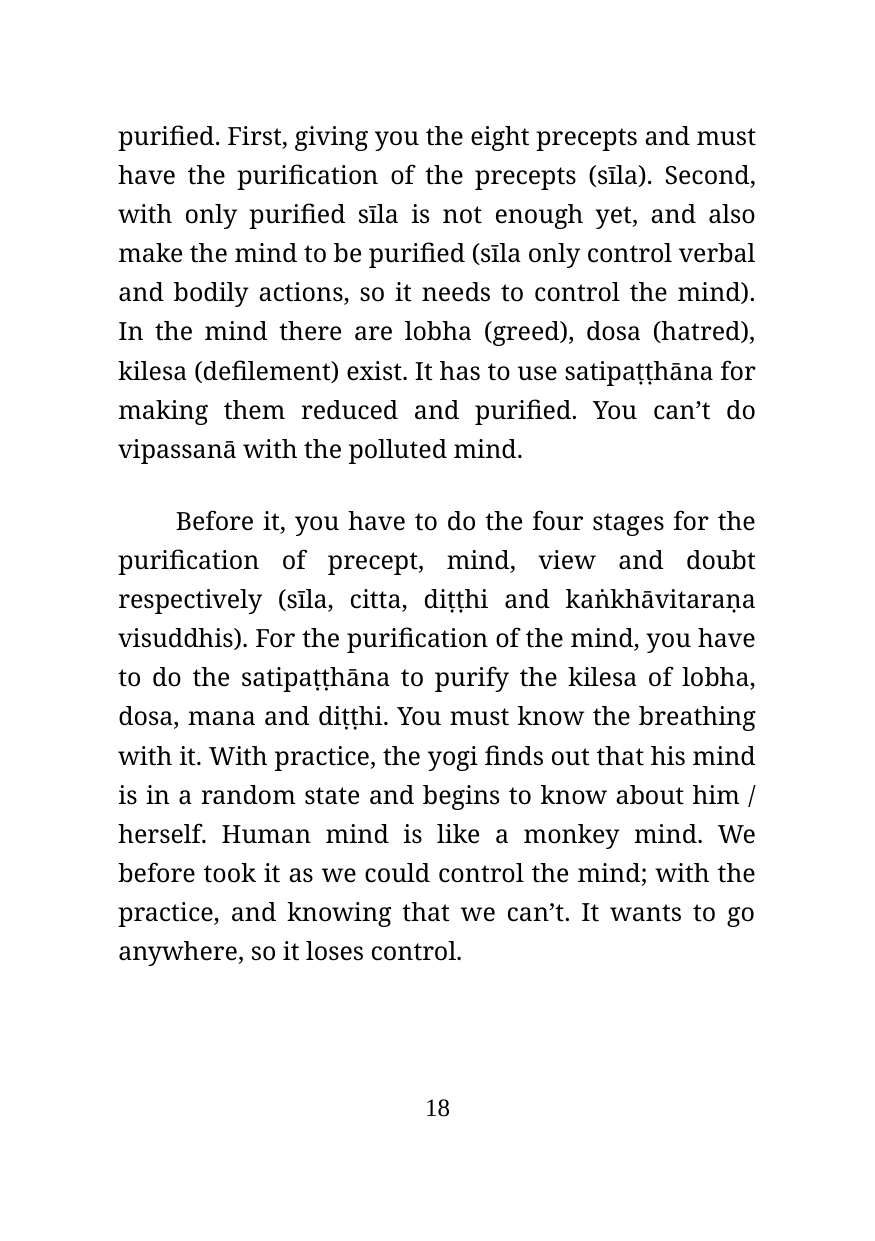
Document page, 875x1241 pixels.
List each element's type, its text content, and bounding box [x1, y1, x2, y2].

text purified. First, giving you the eight precepts and must have the purification of the precepts (sīla). Second, with only purified sīla is not enough yet, and also make the mind to be purified (sīla only control verbal and bodily actions, so it needs to control the mind). In the mind there are lobha (greed), dosa (hatred), kilesa (defilement) exist. It has to use satipaṭṭhāna for making them reduced and purified. You can’t do vipassanā with the polluted mind. [118, 118, 756, 466]
text Before it, you have to do the four stages for the purification of precept, mind, view and doubt respectively (sīla, citta, diṭṭhi and kaṅkhāvitaraṇa visuddhis). For the purification of the mind, you have to do the satipaṭṭhāna to purify the kilesa of lobha, dosa, mana and diṭṭhi. You must know the breathing with it. With practice, the yogi finds out that his mind is in a random state and begins to know about him / herself. Human mind is like a monkey mind. We before took it as we could control the mind; with the practice, and knowing that we can’t. It wants to go anywhere, so it loses control. [118, 503, 756, 968]
